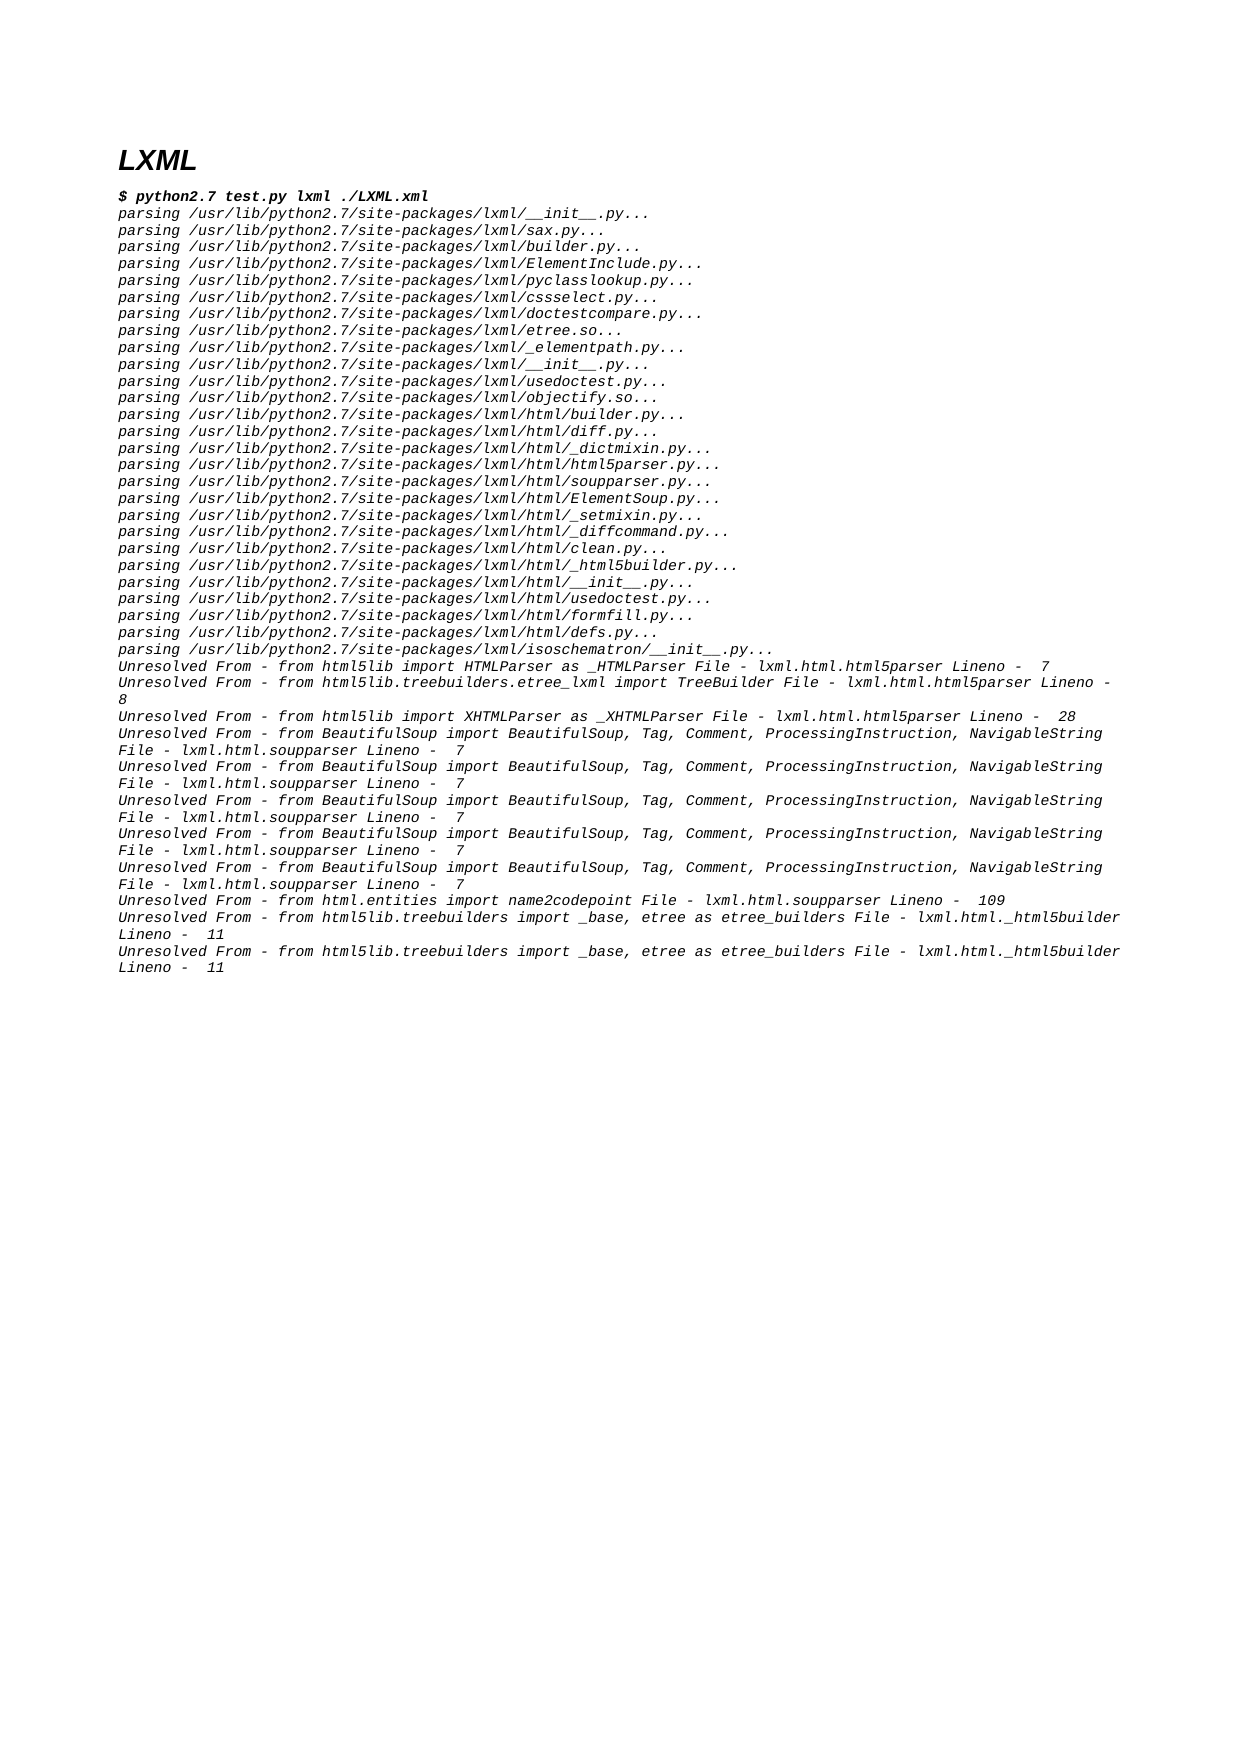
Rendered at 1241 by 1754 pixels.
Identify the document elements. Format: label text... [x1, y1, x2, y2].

text parsing /usr/lib/python2.7/site-packages/lxml/isoschematron/__init__.py... [118, 642, 1122, 659]
text parsing /usr/lib/python2.7/site-packages/lxml/html/diff.py... [118, 424, 1122, 441]
text Unresolved From - from html5lib.treebuilders.etree_lxml import TreeBuilder File - lxml.html.html5parser Lineno - 8 [118, 676, 1122, 709]
text parsing /usr/lib/python2.7/site-packages/lxml/html/_html5builder.py... [118, 558, 1122, 575]
text parsing /usr/lib/python2.7/site-packages/lxml/ElementInclude.py... [118, 256, 1122, 273]
text parsing /usr/lib/python2.7/site-packages/lxml/cssselect.py... [118, 290, 1122, 307]
text parsing /usr/lib/python2.7/site-packages/lxml/etree.so... [118, 323, 1122, 340]
text parsing /usr/lib/python2.7/site-packages/lxml/__init__.py... [118, 206, 1122, 223]
text parsing /usr/lib/python2.7/site-packages/lxml/sax.py... [118, 223, 1122, 239]
text parsing /usr/lib/python2.7/site-packages/lxml/html/defs.py... [118, 625, 1122, 642]
text parsing /usr/lib/python2.7/site-packages/lxml/html/_setmixin.py... [118, 508, 1122, 524]
text parsing /usr/lib/python2.7/site-packages/lxml/html/_diffcommand.py... [118, 524, 1122, 541]
text parsing /usr/lib/python2.7/site-packages/lxml/builder.py... [118, 239, 1122, 256]
text parsing /usr/lib/python2.7/site-packages/lxml/usedoctest.py... [118, 374, 1122, 390]
text Unresolved From - from BeautifulSoup import BeautifulSoup, Tag, Comment, ProcessingInstruction, NavigableString File - lxml.html.soupparser Lineno - 7 [118, 860, 1122, 893]
text Unresolved From - from BeautifulSoup import BeautifulSoup, Tag, Comment, ProcessingInstruction, NavigableString File - lxml.html.soupparser Lineno - 7 [118, 759, 1122, 793]
text Unresolved From - from BeautifulSoup import BeautifulSoup, Tag, Comment, ProcessingInstruction, NavigableString File - lxml.html.soupparser Lineno - 7 [118, 826, 1122, 860]
text Unresolved From - from html5lib.treebuilders import _base, etree as etree_builders File - lxml.html._html5builder Lineno - 11 [118, 910, 1122, 944]
text parsing /usr/lib/python2.7/site-packages/lxml/objectify.so... [118, 390, 1122, 407]
text parsing /usr/lib/python2.7/site-packages/lxml/html/formfill.py... [118, 608, 1122, 625]
text parsing /usr/lib/python2.7/site-packages/lxml/html/clean.py... [118, 541, 1122, 558]
text Unresolved From - from html.entities import name2codepoint File - lxml.html.soupparser Lineno - 109 [118, 893, 1122, 910]
subtitle LXML [118, 143, 1122, 177]
text Unresolved From - from html5lib import HTMLParser as _HTMLParser File - lxml.html.html5parser Lineno - 7 [118, 659, 1122, 676]
text parsing /usr/lib/python2.7/site-packages/lxml/html/builder.py... [118, 407, 1122, 424]
text parsing /usr/lib/python2.7/site-packages/lxml/doctestcompare.py... [118, 307, 1122, 323]
text parsing /usr/lib/python2.7/site-packages/lxml/html/ElementSoup.py... [118, 491, 1122, 508]
text parsing /usr/lib/python2.7/site-packages/lxml/html/soupparser.py... [118, 474, 1122, 491]
text parsing /usr/lib/python2.7/site-packages/lxml/html/_dictmixin.py... [118, 441, 1122, 457]
text Unresolved From - from BeautifulSoup import BeautifulSoup, Tag, Comment, ProcessingInstruction, NavigableString File - lxml.html.soupparser Lineno - 7 [118, 793, 1122, 826]
text parsing /usr/lib/python2.7/site-packages/lxml/html/__init__.py... [118, 575, 1122, 592]
text parsing /usr/lib/python2.7/site-packages/lxml/html/html5parser.py... [118, 457, 1122, 474]
text parsing /usr/lib/python2.7/site-packages/lxml/__init__.py... [118, 357, 1122, 374]
text parsing /usr/lib/python2.7/site-packages/lxml/pyclasslookup.py... [118, 273, 1122, 290]
text parsing /usr/lib/python2.7/site-packages/lxml/_elementpath.py... [118, 340, 1122, 357]
text $ python2.7 test.py lxml ./LXML.xml [118, 189, 1122, 206]
text Unresolved From - from html5lib import XHTMLParser as _XHTMLParser File - lxml.html.html5parser Lineno - 28 [118, 709, 1122, 726]
text Unresolved From - from BeautifulSoup import BeautifulSoup, Tag, Comment, ProcessingInstruction, NavigableString File - lxml.html.soupparser Lineno - 7 [118, 726, 1122, 759]
text parsing /usr/lib/python2.7/site-packages/lxml/html/usedoctest.py... [118, 592, 1122, 608]
text Unresolved From - from html5lib.treebuilders import _base, etree as etree_builders File - lxml.html._html5builder Lineno - 11 [118, 944, 1122, 977]
